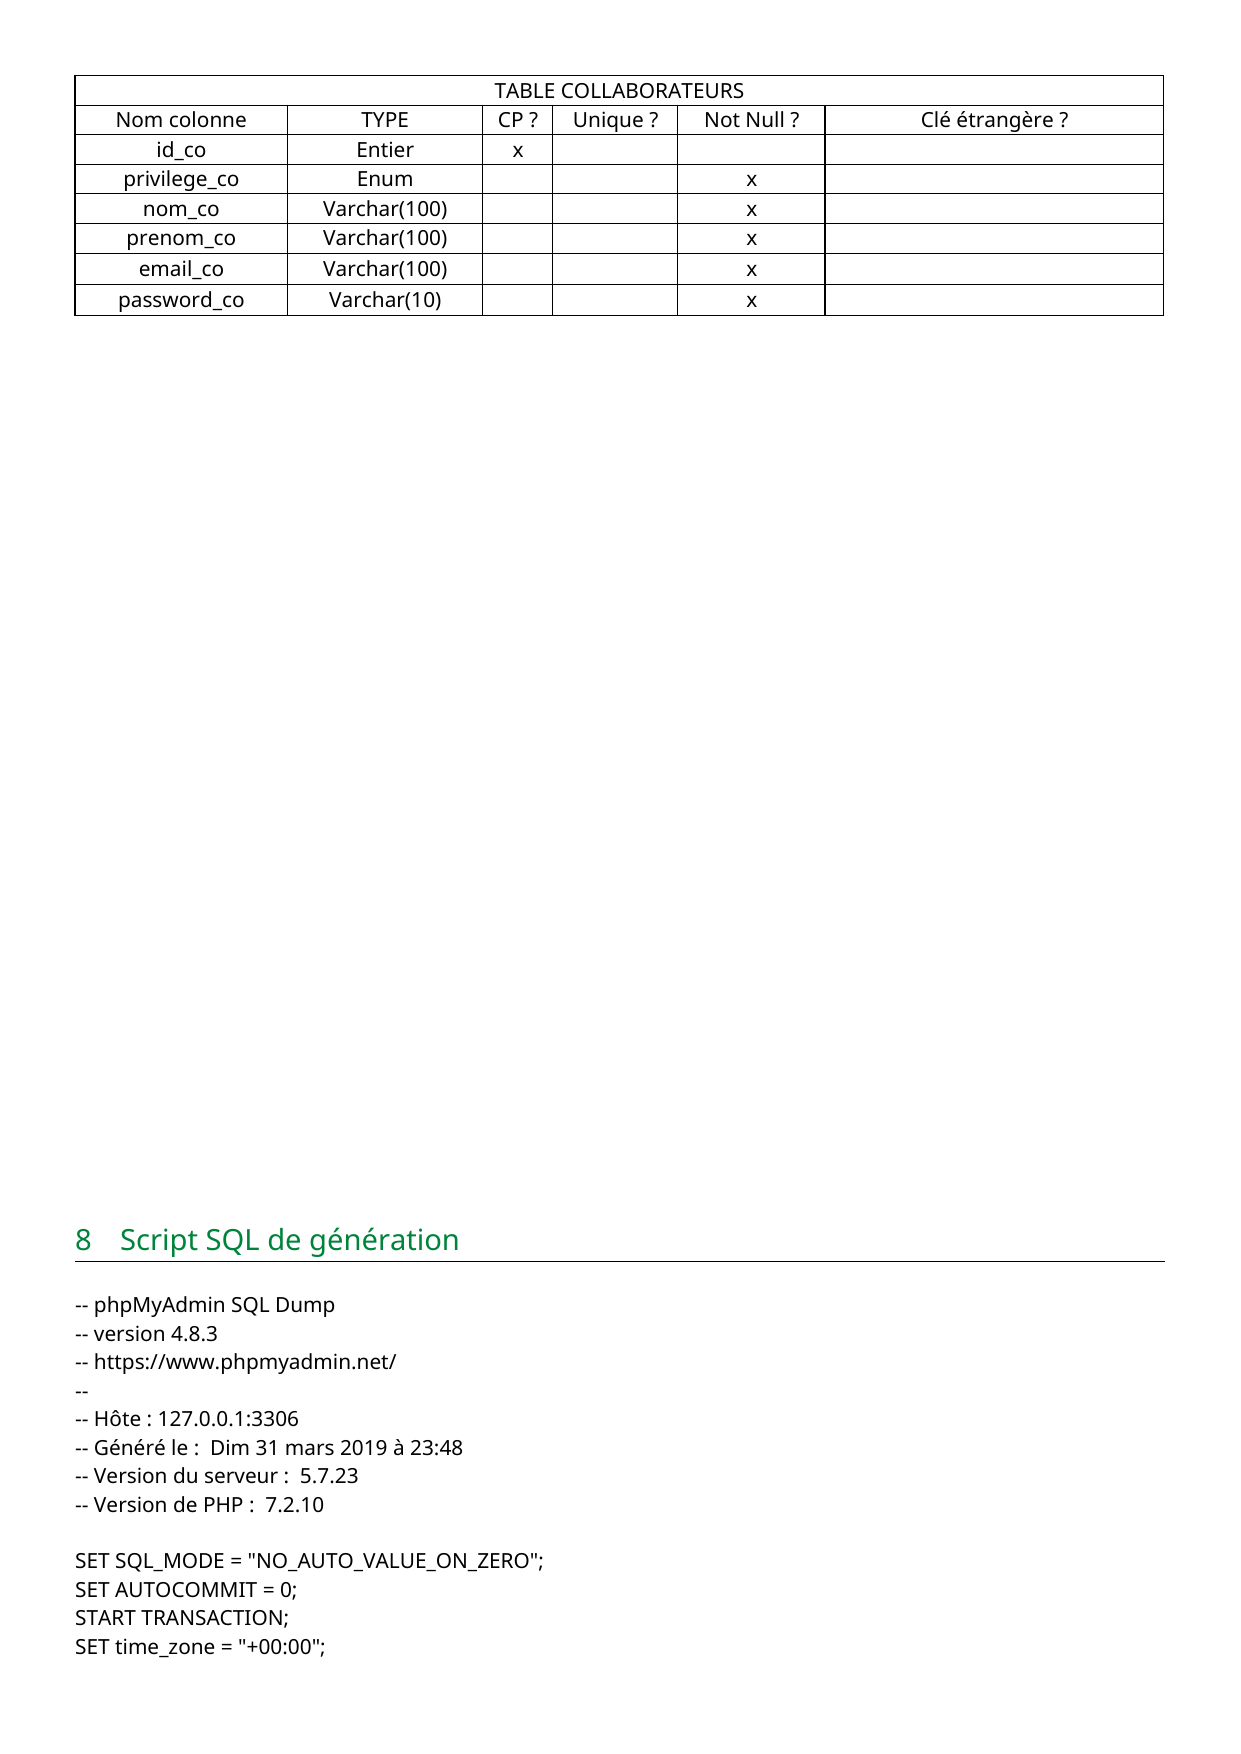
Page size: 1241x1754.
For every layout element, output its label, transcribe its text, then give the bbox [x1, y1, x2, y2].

table_cell [553, 194, 677, 222]
table_cell x [483, 135, 552, 163]
table_cell [553, 224, 677, 253]
table_cell Varchar(100) [288, 254, 482, 284]
table_cell Nom colonne [76, 106, 287, 134]
table_cell [553, 135, 677, 163]
table_cell Unique ? [553, 106, 677, 134]
table_cell Varchar(100) [288, 224, 482, 253]
table_cell [553, 254, 677, 284]
table_cell x [678, 165, 824, 193]
table_cell CP ? [483, 106, 552, 134]
table_header TABLE COLLABORATEURS [76, 76, 1163, 104]
text -- phpMyAdmin SQL Dump -- version 4.8.3 -- https://www.phpmyadmin.net/ -- -- Hôte : 127.0.0.1:3306 -- Généré le : Dim 31 mars 2019 à 23:48 -- Version du serveur : 5.7.23 -- Version de PHP : 7.2.10 SET SQL_MODE = "NO_AUTO_VALUE_ON_ZERO"; SET AUTOCOMMIT = 0; START TRANSACTION; SET time_zone = "+00:00"; [75, 1291, 1165, 1660]
table_cell nom_co [76, 194, 287, 222]
table_cell [483, 194, 552, 222]
table_cell [483, 224, 552, 253]
table_cell [553, 285, 677, 315]
table_cell x [678, 194, 824, 222]
table_cell [483, 254, 552, 284]
table_cell [826, 224, 1163, 253]
table_cell [826, 254, 1163, 284]
table_cell [678, 135, 824, 163]
table_cell email_co [76, 254, 287, 284]
table_cell privilege_co [76, 165, 287, 193]
table_cell Enum [288, 165, 482, 193]
table_cell [483, 165, 552, 193]
table_cell TYPE [288, 106, 482, 134]
table_cell Not Null ? [678, 106, 824, 134]
table_cell [826, 165, 1163, 193]
table_cell [483, 285, 552, 315]
table_cell Clé étrangère ? [826, 106, 1163, 134]
table_cell prenom_co [76, 224, 287, 253]
table_cell Entier [288, 135, 482, 163]
table_cell [826, 194, 1163, 222]
table_cell x [678, 254, 824, 284]
table_cell id_co [76, 135, 287, 163]
table_cell x [678, 224, 824, 253]
table_cell [553, 165, 677, 193]
table_cell password_co [76, 285, 287, 315]
table_cell [826, 285, 1163, 315]
table_cell Varchar(100) [288, 194, 482, 222]
table_cell x [678, 285, 824, 315]
table_cell Varchar(10) [288, 285, 482, 315]
subtitle Script SQL de génération [75, 1219, 1165, 1261]
table_cell [826, 135, 1163, 163]
